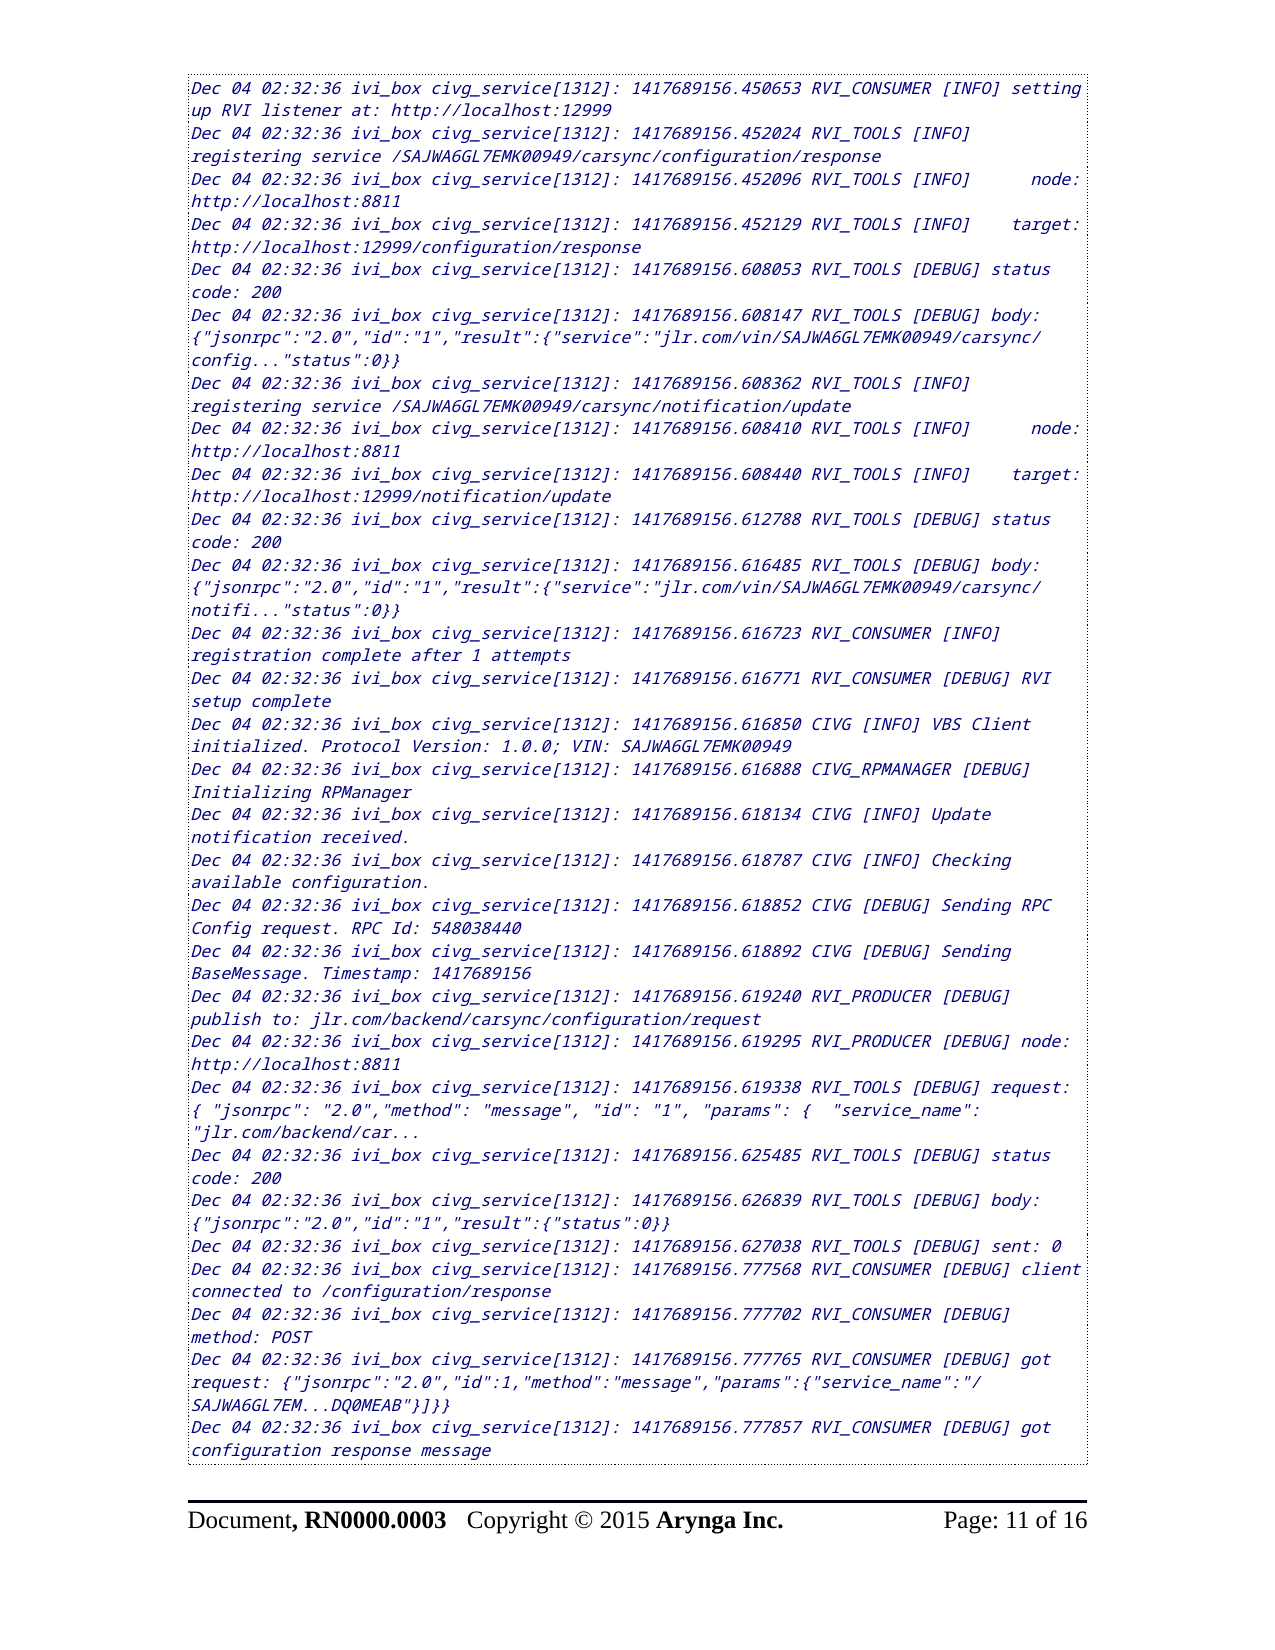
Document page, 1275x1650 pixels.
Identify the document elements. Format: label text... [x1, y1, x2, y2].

text Dec 04 02:32:36 ivi_box civg_service[1312]: 1417689156.616771 RVI_CONSUMER [DEBUG] RVI setup complete [187, 664, 1087, 709]
text Dec 04 02:32:36 ivi_box civg_service[1312]: 1417689156.627038 RVI_TOOLS [DEBUG] sent: 0 [187, 1232, 1087, 1254]
text Dec 04 02:32:36 ivi_box civg_service[1312]: 1417689156.619240 RVI_PRODUCER [DEBUG] publish to: jlr.com/backend/carsync/configuration/request [187, 982, 1087, 1027]
text Dec 04 02:32:36 ivi_box civg_service[1312]: 1417689156.626839 RVI_TOOLS [DEBUG] body: {"jsonrpc":"2.0","id":"1","result":{"status":0}} [187, 1186, 1087, 1232]
text Dec 04 02:32:36 ivi_box civg_service[1312]: 1417689156.608410 RVI_TOOLS [INFO] node: http://localhost:8811 [187, 414, 1087, 460]
text Dec 04 02:32:36 ivi_box civg_service[1312]: 1417689156.618787 CIVG [INFO] Checking available configuration. [187, 846, 1087, 891]
text Dec 04 02:32:36 ivi_box civg_service[1312]: 1417689156.608440 RVI_TOOLS [INFO] target: http://localhost:12999/notification/update [187, 460, 1087, 505]
text Dec 04 02:32:36 ivi_box civg_service[1312]: 1417689156.450653 RVI_CONSUMER [INFO] setting up RVI listener at: http://localhost:12999 [187, 74, 1087, 119]
text Dec 04 02:32:36 ivi_box civg_service[1312]: 1417689156.452129 RVI_TOOLS [INFO] target: http://localhost:12999/configuration/response [187, 210, 1087, 255]
text Dec 04 02:32:36 ivi_box civg_service[1312]: 1417689156.608147 RVI_TOOLS [DEBUG] body: {"jsonrpc":"2.0","id":"1","result":{"service":"jlr.com/vin/SAJWA6GL7EMK00949/carsync/config..."status":0}} [187, 301, 1087, 369]
text Dec 04 02:32:36 ivi_box civg_service[1312]: 1417689156.777568 RVI_CONSUMER [DEBUG] client connected to /configuration/response [187, 1254, 1087, 1300]
text Dec 04 02:32:36 ivi_box civg_service[1312]: 1417689156.777857 RVI_CONSUMER [DEBUG] got configuration response message [187, 1413, 1087, 1464]
text Dec 04 02:32:36 ivi_box civg_service[1312]: 1417689156.619338 RVI_TOOLS [DEBUG] request: { "jsonrpc": "2.0","method": "message", "id": "1", "params": { "service_name": "jlr.com/backend/car... [187, 1073, 1087, 1141]
text Dec 04 02:32:36 ivi_box civg_service[1312]: 1417689156.616723 RVI_CONSUMER [INFO] registration complete after 1 attempts [187, 619, 1087, 664]
text Dec 04 02:32:36 ivi_box civg_service[1312]: 1417689156.612788 RVI_TOOLS [DEBUG] status code: 200 [187, 505, 1087, 551]
text Dec 04 02:32:36 ivi_box civg_service[1312]: 1417689156.608362 RVI_TOOLS [INFO] registering service /SAJWA6GL7EMK00949/carsync/notification/update [187, 369, 1087, 414]
text Dec 04 02:32:36 ivi_box civg_service[1312]: 1417689156.777765 RVI_CONSUMER [DEBUG] got request: {"jsonrpc":"2.0","id":1,"method":"message","params":{"service_name":"/SAJWA6GL7EM...DQ0MEAB"}]}} [187, 1345, 1087, 1413]
text Dec 04 02:32:36 ivi_box civg_service[1312]: 1417689156.608053 RVI_TOOLS [DEBUG] status code: 200 [187, 255, 1087, 301]
text Dec 04 02:32:36 ivi_box civg_service[1312]: 1417689156.625485 RVI_TOOLS [DEBUG] status code: 200 [187, 1141, 1087, 1186]
text Dec 04 02:32:36 ivi_box civg_service[1312]: 1417689156.777702 RVI_CONSUMER [DEBUG] method: POST [187, 1300, 1087, 1345]
text Dec 04 02:32:36 ivi_box civg_service[1312]: 1417689156.616485 RVI_TOOLS [DEBUG] body: {"jsonrpc":"2.0","id":"1","result":{"service":"jlr.com/vin/SAJWA6GL7EMK00949/carsync/notifi..."status":0}} [187, 551, 1087, 619]
text Dec 04 02:32:36 ivi_box civg_service[1312]: 1417689156.618134 CIVG [INFO] Update notification received. [187, 800, 1087, 846]
text Dec 04 02:32:36 ivi_box civg_service[1312]: 1417689156.618852 CIVG [DEBUG] Sending RPC Config request. RPC Id: 548038440 [187, 891, 1087, 937]
text Dec 04 02:32:36 ivi_box civg_service[1312]: 1417689156.452024 RVI_TOOLS [INFO] registering service /SAJWA6GL7EMK00949/carsync/configuration/response [187, 119, 1087, 164]
text Dec 04 02:32:36 ivi_box civg_service[1312]: 1417689156.616850 CIVG [INFO] VBS Client initialized. Protocol Version: 1.0.0; VIN: SAJWA6GL7EMK00949 [187, 709, 1087, 755]
text Dec 04 02:32:36 ivi_box civg_service[1312]: 1417689156.619295 RVI_PRODUCER [DEBUG] node: http://localhost:8811 [187, 1027, 1087, 1073]
text Dec 04 02:32:36 ivi_box civg_service[1312]: 1417689156.452096 RVI_TOOLS [INFO] node: http://localhost:8811 [187, 164, 1087, 210]
text Dec 04 02:32:36 ivi_box civg_service[1312]: 1417689156.618892 CIVG [DEBUG] Sending BaseMessage. Timestamp: 1417689156 [187, 937, 1087, 982]
text Dec 04 02:32:36 ivi_box civg_service[1312]: 1417689156.616888 CIVG_RPMANAGER [DEBUG] Initializing RPManager [187, 755, 1087, 800]
